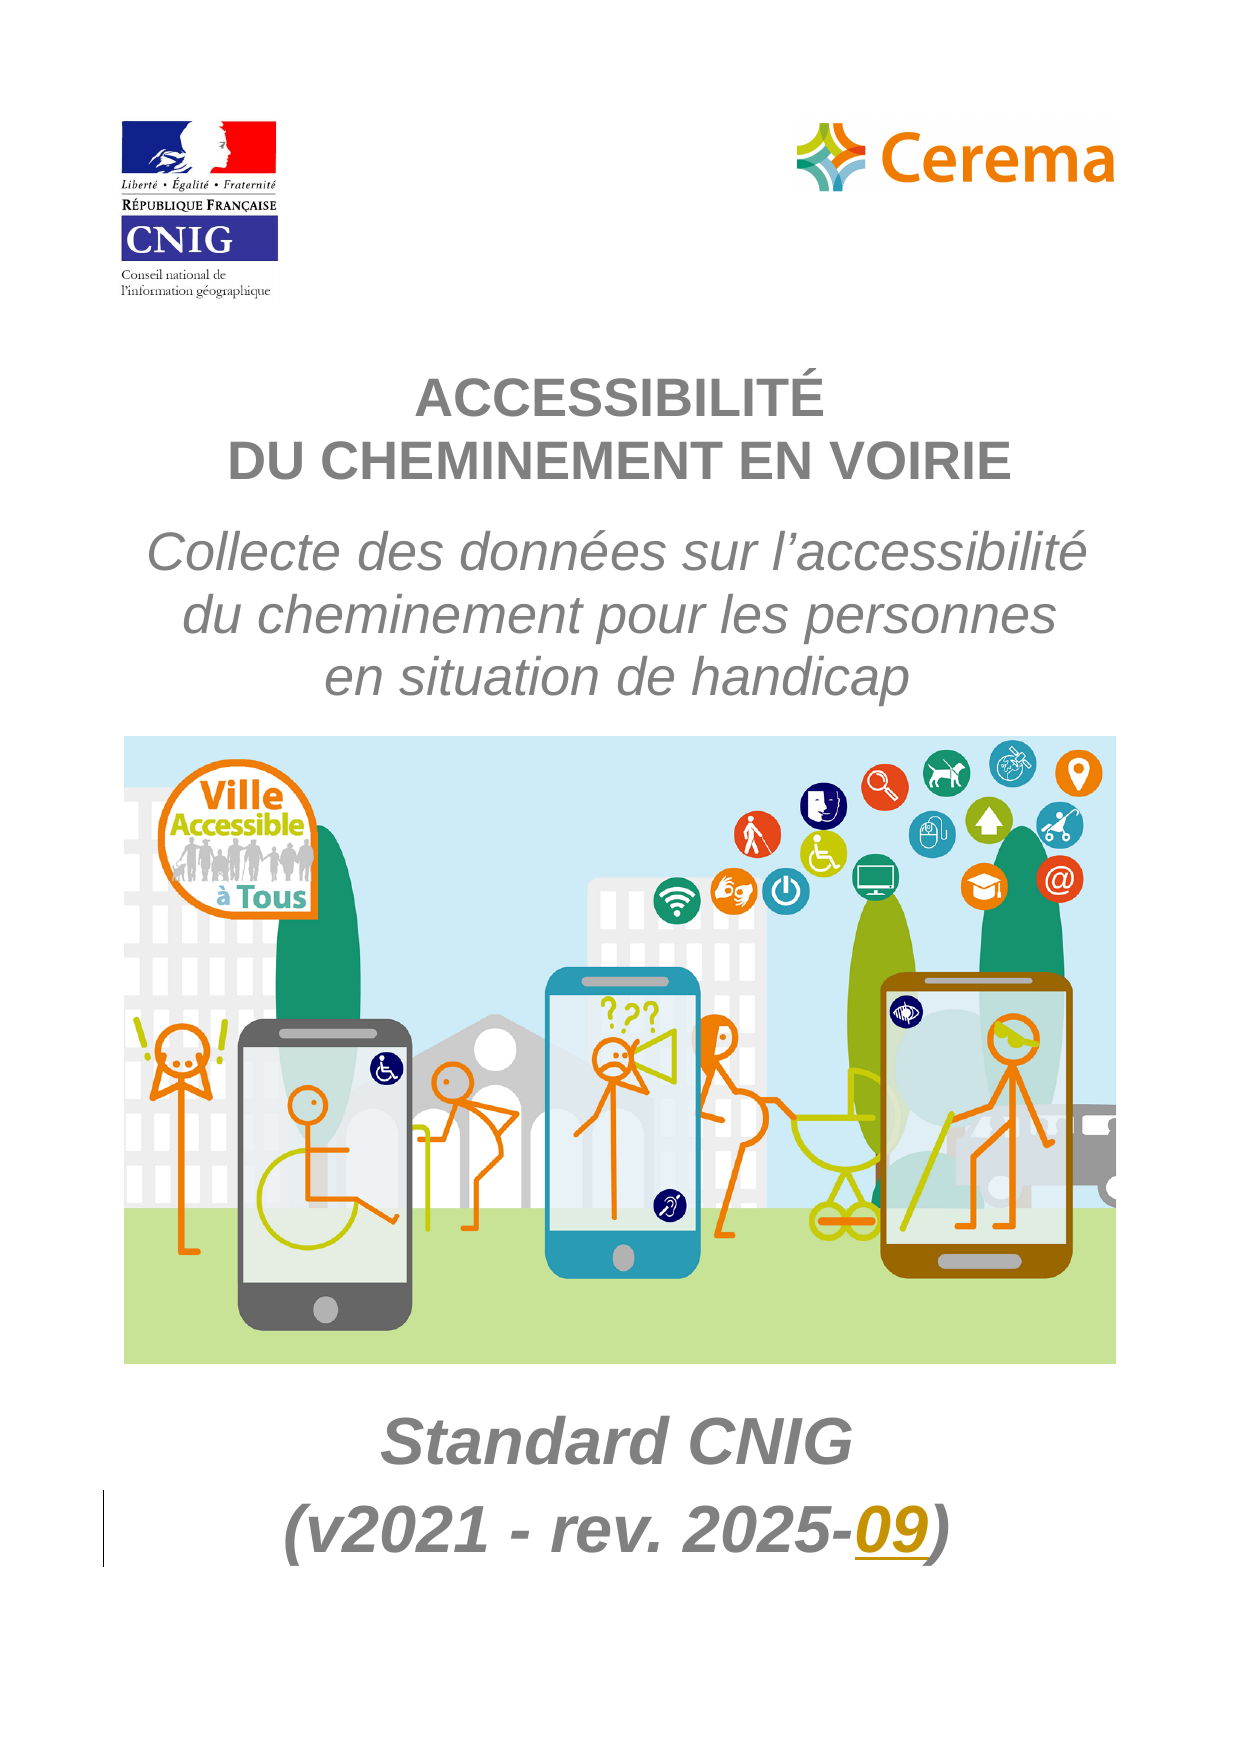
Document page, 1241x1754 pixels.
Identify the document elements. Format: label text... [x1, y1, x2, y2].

table_cell ACCESSIBILITÉ DU CHEMINEMENT EN VOIRIE Collecte des données sur l’accessibilité du cheminement pour les personnes en situation de handicap [118, 307, 1122, 736]
table_cell [118, 736, 1122, 1390]
picture [793, 118, 1117, 193]
table_header [788, 118, 1122, 307]
table_cell Standard CNIG (v2021 - rev. 2025-09) [118, 1390, 1122, 1567]
table_header [453, 118, 787, 307]
table_header [118, 118, 453, 307]
picture [124, 736, 1117, 1364]
picture [118, 118, 280, 305]
